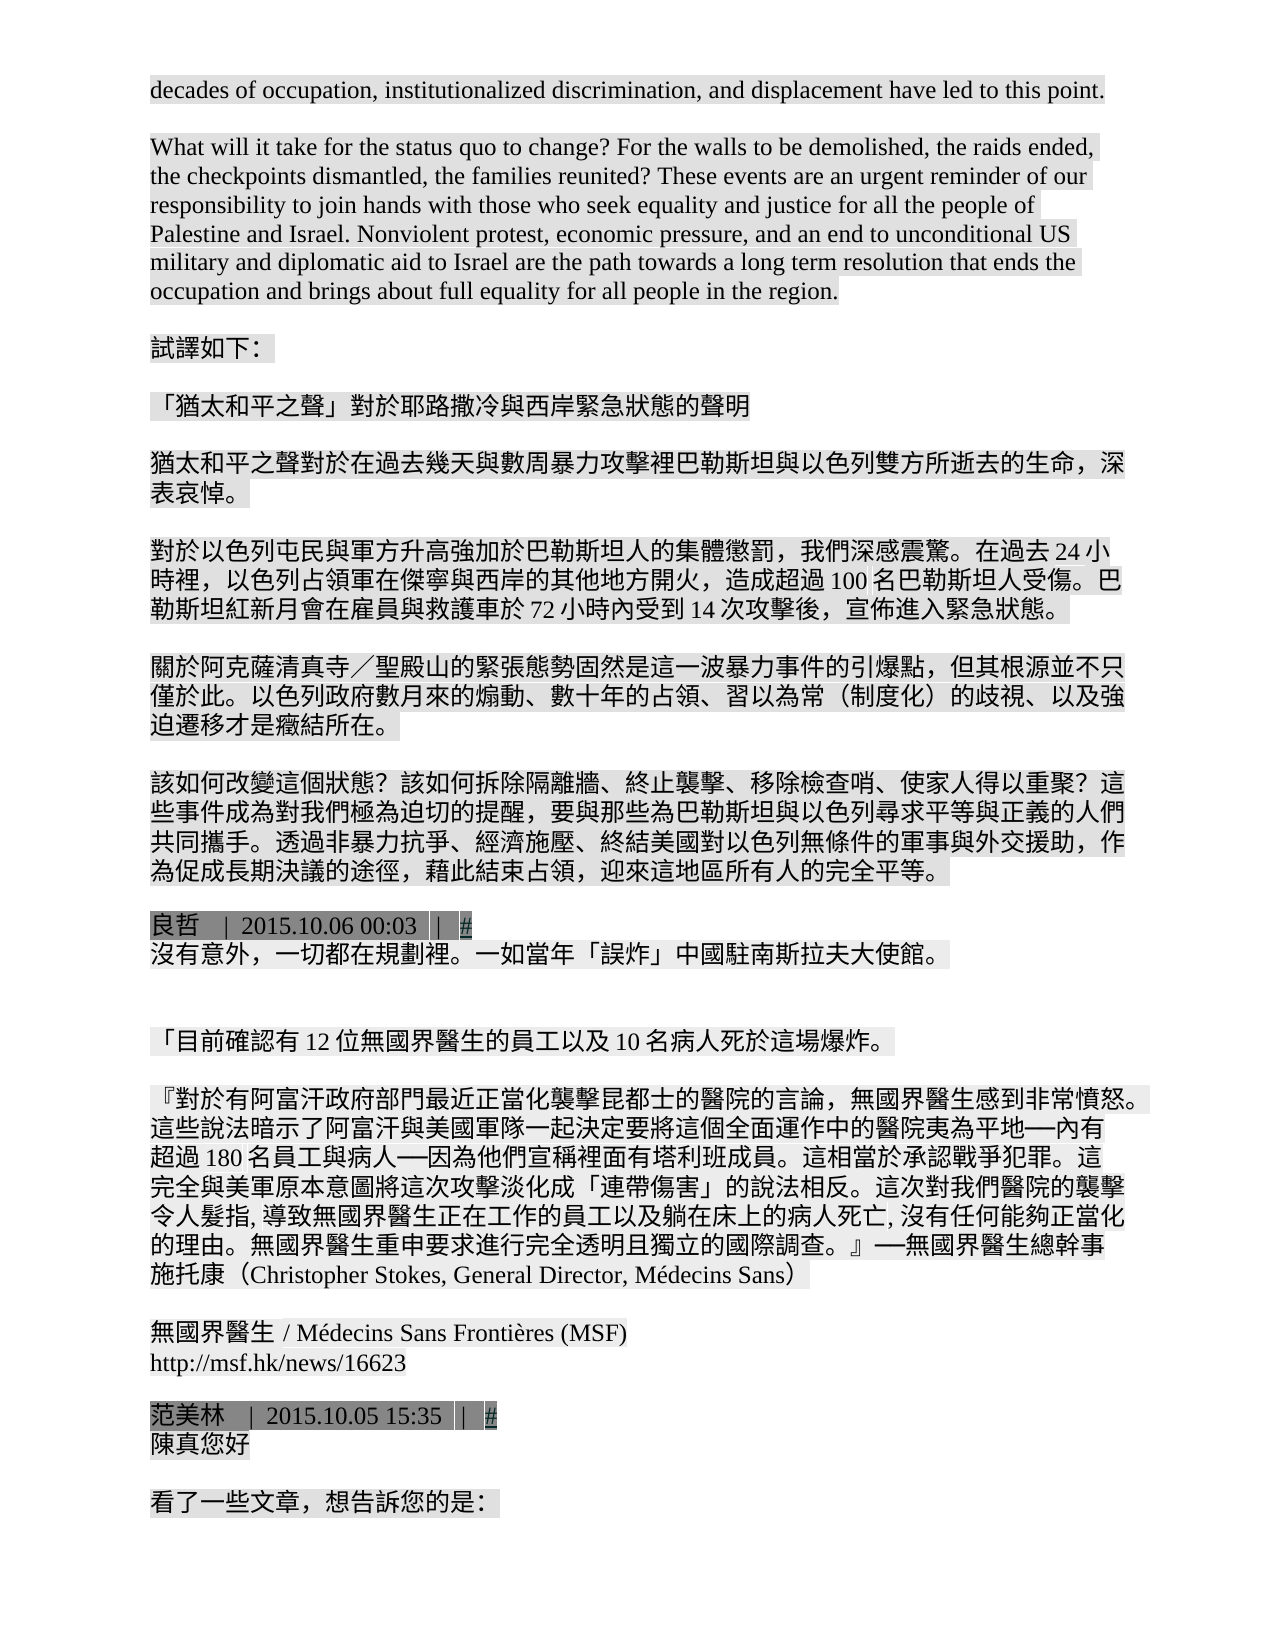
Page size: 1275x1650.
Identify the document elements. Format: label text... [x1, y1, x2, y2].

text 范美林 | 2015.10.05 15:35 | # [150, 1401, 1125, 1431]
text 陳真您好 看了一些文章，想告訴您的是： [150, 1431, 1125, 1546]
text 良哲 | 2015.10.06 00:03 | # [150, 911, 1125, 940]
text decades of occupation, institutionalized discrimination, and displacement have led to this point. What will it take for the status quo to change? For the walls to be demolished, the raids ended, the checkpoints dismantled, the families reunited? These events are an urgent reminder of our responsibility to join hands with those who seek equality and justice for all the people of Palestine and Israel. Nonviolent protest, economic pressure, and an end to unconditional US military and diplomatic aid to Israel are the path towards a long term resolution that ends the occupation and brings about full equality for all people in the region. 試譯如下： 「猶太和平之聲」對於耶路撒冷與西岸緊急狀態的聲明 猶太和平之聲對於在過去幾天與數周暴力攻擊裡巴勒斯坦與以色列雙方所逝去的生命，深表哀悼。 對於以色列屯民與軍方升高強加於巴勒斯坦人的集體懲罰，我們深感震驚。在過去24小時裡，以色列占領軍在傑寧與西岸的其他地方開火，造成超過100名巴勒斯坦人受傷。巴勒斯坦紅新月會在雇員與救護車於72小時內受到14次攻擊後，宣佈進入緊急狀態。 關於阿克薩清真寺／聖殿山的緊張態勢固然是這一波暴力事件的引爆點，但其根源並不只僅於此。以色列政府數月來的煽動、數十年的占領、習以為常（制度化）的歧視、以及強迫遷移才是癥結所在。 該如何改變這個狀態？該如何拆除隔離牆、終止襲擊、移除檢查哨、使家人得以重聚？這些事件成為對我們極為迫切的提醒，要與那些為巴勒斯坦與以色列尋求平等與正義的人們共同攜手。透過非暴力抗爭、經濟施壓、終結美國對以色列無條件的軍事與外交援助，作為促成長期決議的途徑，藉此結束占領，迎來這地區所有人的完全平等。 [150, 75, 1125, 886]
text 沒有意外，一切都在規劃裡。一如當年「誤炸」中國駐南斯拉夫大使館。 「目前確認有12位無國界醫生的員工以及10名病人死於這場爆炸。 『對於有阿富汗政府部門最近正當化襲擊昆都士的醫院的言論，無國界醫生感到非常憤怒。這些說法暗示了阿富汗與美國軍隊一起決定要將這個全面運作中的醫院夷為平地──內有超過180名員工與病人──因為他們宣稱裡面有塔利班成員。這相當於承認戰爭犯罪。這完全與美軍原本意圖將這次攻擊淡化成「連帶傷害」的說法相反。這次對我們醫院的襲擊令人髮指, 導致無國界醫生正在工作的員工以及躺在床上的病人死亡, 沒有任何能夠正當化的理由。無國界醫生重申要求進行完全透明且獨立的國際調查。』──無國界醫生總幹事施托康（Christopher Stokes, General Director, Médecins Sans） 無國界醫生 / Médecins Sans Frontières (MSF) http://msf.hk/news/16623 [150, 940, 1125, 1376]
